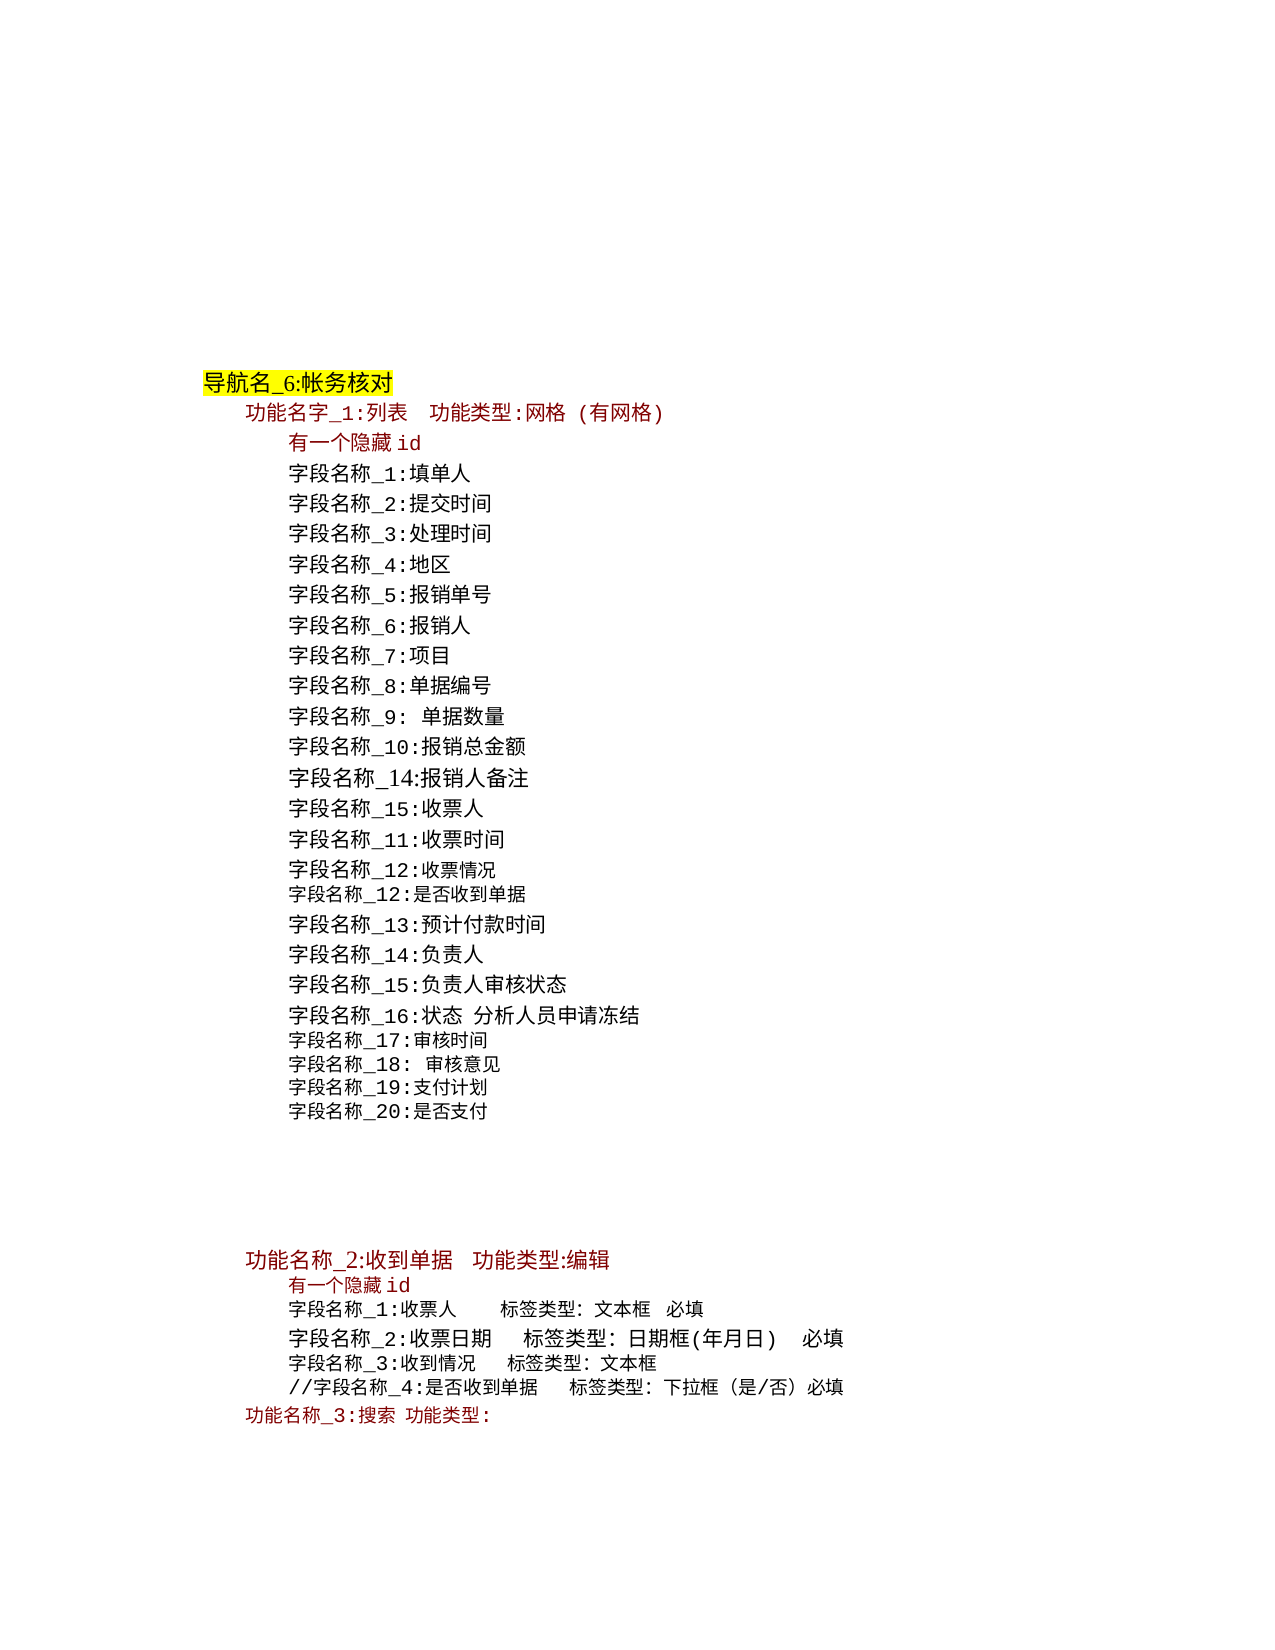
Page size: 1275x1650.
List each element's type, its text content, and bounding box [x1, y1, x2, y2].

text 字段名称_8:单据编号 [118, 670, 1157, 700]
text 字段名称_19:支付计划 [118, 1077, 1157, 1101]
text 有一个隐藏id [118, 426, 1157, 457]
text 字段名称_1:收票人 标签类型：文本框 必填 [118, 1299, 1157, 1322]
text 字段名称_14:报销人备注 [118, 761, 1157, 793]
text 功能名字_1:列表 功能类型:网格 (有网格) [118, 396, 1157, 426]
text 功能名称_2:收到单据 功能类型:编辑 [118, 1243, 1157, 1275]
text 字段名称_16:状态 分析人员申请冻结 [118, 999, 1157, 1029]
text 字段名称_1:填单人 [118, 457, 1157, 487]
text 字段名称_9: 单据数量 [118, 700, 1157, 731]
text //字段名称_4:是否收到单据 标签类型：下拉框（是/否）必填 [118, 1377, 1157, 1401]
text 字段名称_6:报销人 [118, 609, 1157, 639]
text 字段名称_11:收票时间 [118, 823, 1157, 853]
text 字段名称_4:地区 [118, 548, 1157, 578]
text 字段名称_10:报销总金额 [118, 731, 1157, 761]
text 字段名称_20:是否支付 [118, 1101, 1157, 1125]
text 字段名称_12:收票情况 [118, 853, 1157, 884]
text 字段名称_14:负责人 [118, 938, 1157, 969]
text 功能名称_3:搜索 功能类型: [118, 1401, 1157, 1429]
text 有一个隐藏id [118, 1275, 1157, 1299]
text 导航名_6:帐务核对 [118, 369, 1157, 396]
text 字段名称_5:报销单号 [118, 578, 1157, 609]
text 字段名称_17:审核时间 [118, 1029, 1157, 1053]
text 字段名称_12:是否收到单据 [118, 884, 1157, 908]
text 字段名称_2:收票日期 标签类型：日期框(年月日) 必填 [118, 1322, 1157, 1353]
text 字段名称_3:处理时间 [118, 518, 1157, 548]
text 字段名称_2:提交时间 [118, 487, 1157, 518]
text 字段名称_13:预计付款时间 [118, 908, 1157, 938]
text 字段名称_15:负责人审核状态 [118, 969, 1157, 999]
text 字段名称_7:项目 [118, 639, 1157, 670]
text 字段名称_15:收票人 [118, 793, 1157, 823]
text 字段名称_3:收到情况 标签类型：文本框 [118, 1353, 1157, 1377]
text 字段名称_18: 审核意见 [118, 1053, 1157, 1077]
